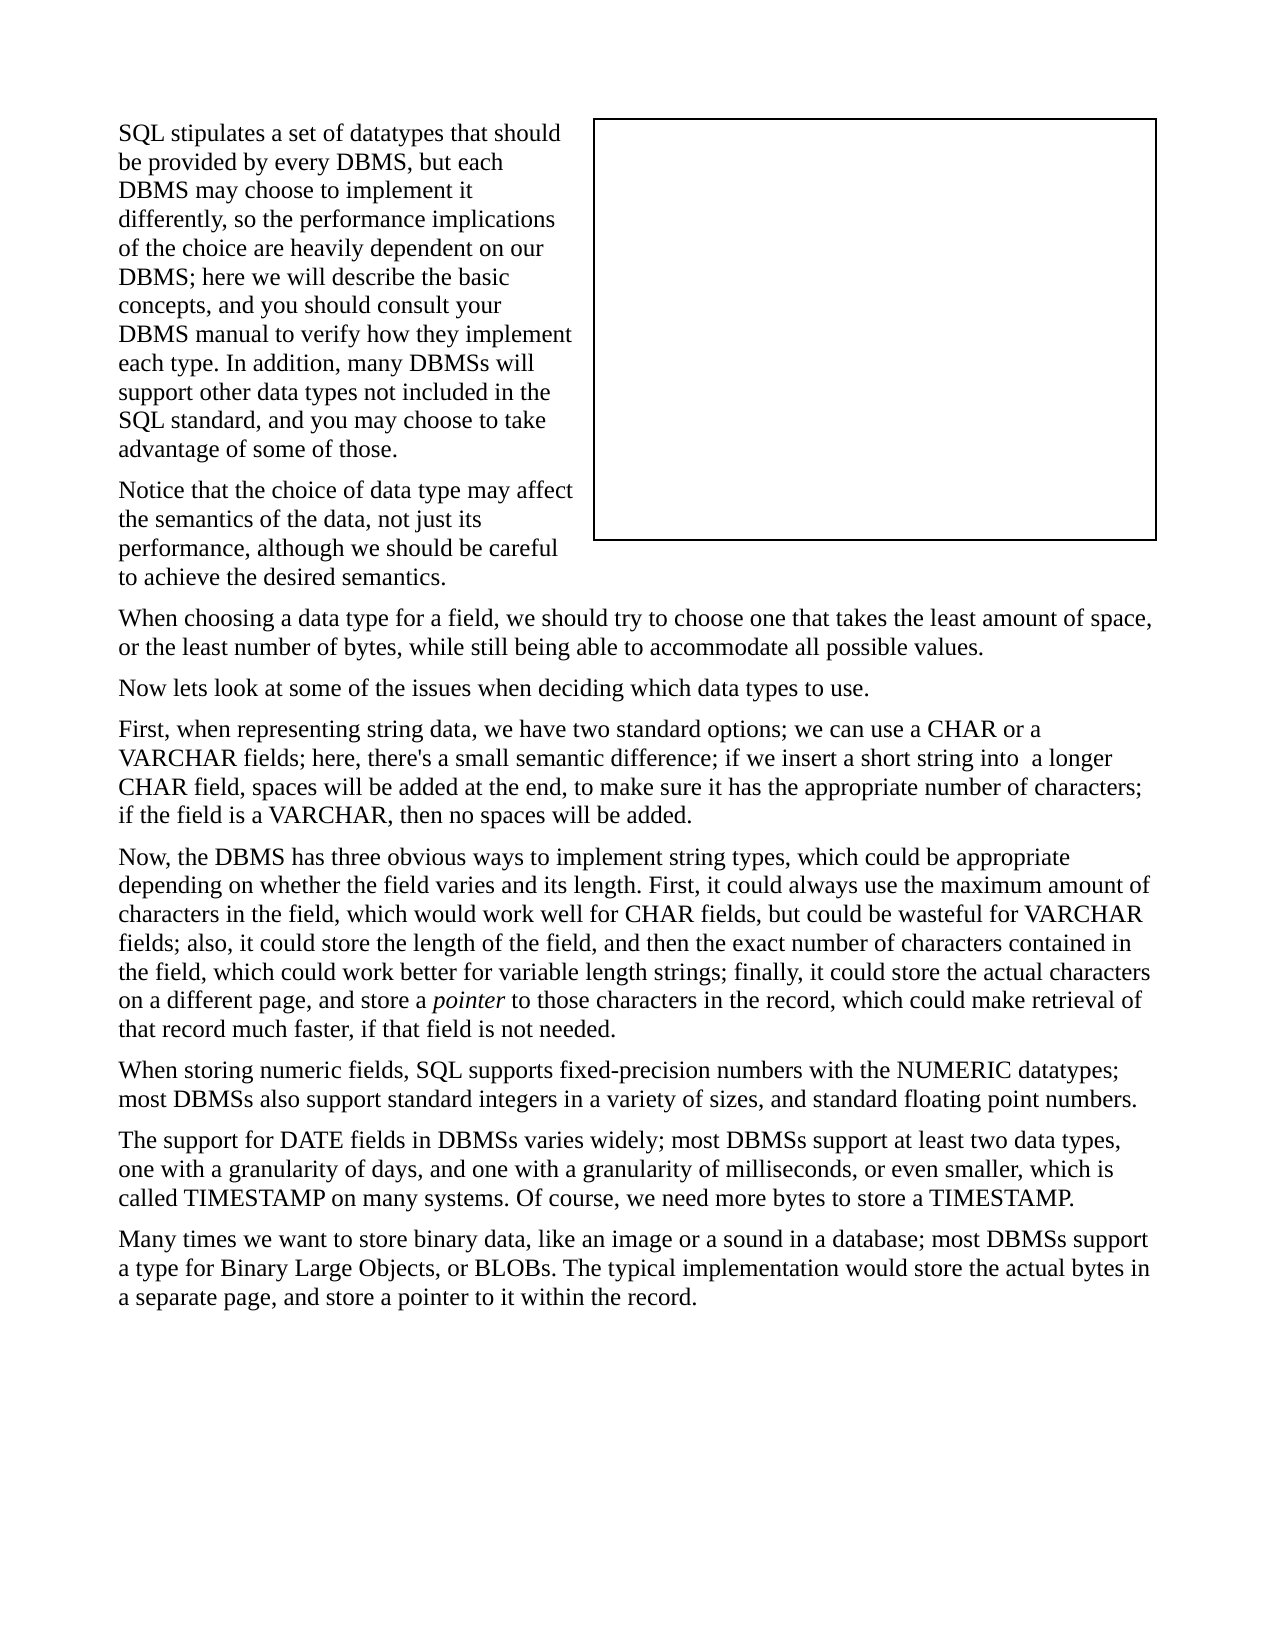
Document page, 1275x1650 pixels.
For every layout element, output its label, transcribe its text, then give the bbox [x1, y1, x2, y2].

text SQL stipulates a set of datatypes that should be provided by every DBMS, but each DBMS may choose to implement it differently, so the performance implications of the choice are heavily dependent on our DBMS; here we will describe the basic concepts, and you should consult your DBMS manual to verify how they implement each type. In addition, many DBMSs will support other data types not included in the SQL standard, and you may choose to take advantage of some of those. [118, 118, 593, 463]
text When storing numeric fields, SQL supports fixed-precision numbers with the NUMERIC datatypes; most DBMSs also support standard integers in a variety of sizes, and standard floating point numbers. [118, 1056, 1157, 1113]
text First, when representing string data, we have two standard options; we can use a CHAR or a VARCHAR fields; here, there's a small semantic difference; if we insert a short string into a longer CHAR field, spaces will be added at the end, to make sure it has the appropriate number of characters; if the field is a VARCHAR, then no spaces will be added. [118, 714, 1157, 829]
text [595, 120, 1155, 539]
text Many times we want to store binary data, like an image or a sound in a database; most DBMSs support a type for Binary Large Objects, or BLOBs. The typical implementation would store the actual bytes in a separate page, and store a pointer to it within the record. [118, 1224, 1157, 1311]
text When choosing a data type for a field, we should try to choose one that takes the least amount of space, or the least number of bytes, while still being able to accommodate all possible values. [118, 603, 1157, 661]
text Now lets look at some of the issues when deciding which data types to use. [118, 673, 1157, 702]
text Notice that the choice of data type may affect the semantics of the data, not just its performance, although we should be careful to achieve the desired semantics. [118, 476, 1157, 591]
text The support for DATE fields in DBMSs varies widely; most DBMSs support at least two data types, one with a granularity of days, and one with a granularity of milliseconds, or even smaller, which is called TIMESTAMP on many systems. Of course, we need more bytes to store a TIMESTAMP. [118, 1126, 1157, 1212]
text Now, the DBMS has three obvious ways to implement string types, which could be appropriate depending on whether the field varies and its length. First, it could always use the maximum amount of characters in the field, which would work well for CHAR fields, but could be wasteful for VARCHAR fields; also, it could store the length of the field, and then the exact number of characters contained in the field, which could work better for variable length strings; finally, it could store the actual characters on a different page, and store a pointer to those characters in the record, which could make retrieval of that record much faster, if that field is not needed. [118, 842, 1157, 1043]
